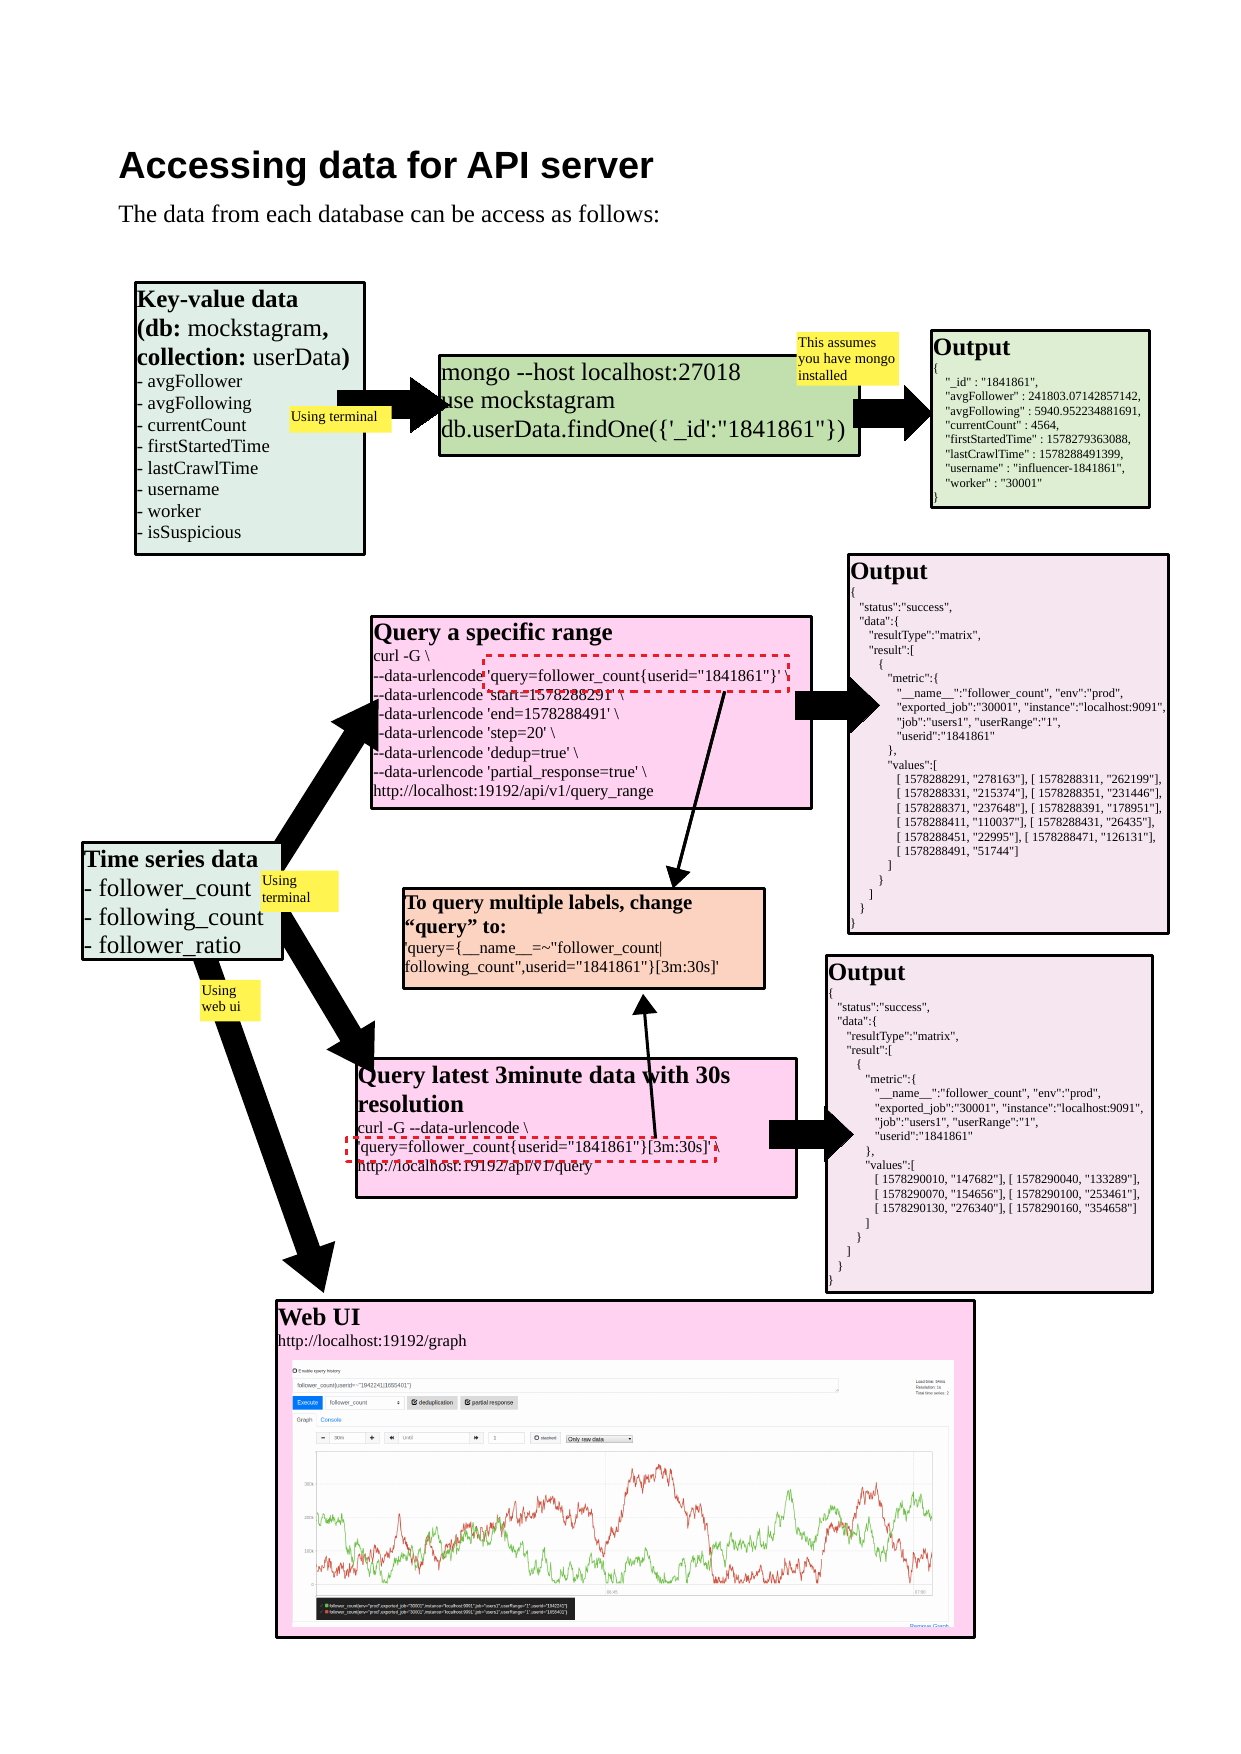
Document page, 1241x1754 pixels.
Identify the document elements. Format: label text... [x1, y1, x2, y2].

text The data from each database can be access as follows: [118, 199, 1122, 228]
subtitle Accessing data for API server [118, 143, 1122, 187]
picture [292, 1360, 954, 1627]
